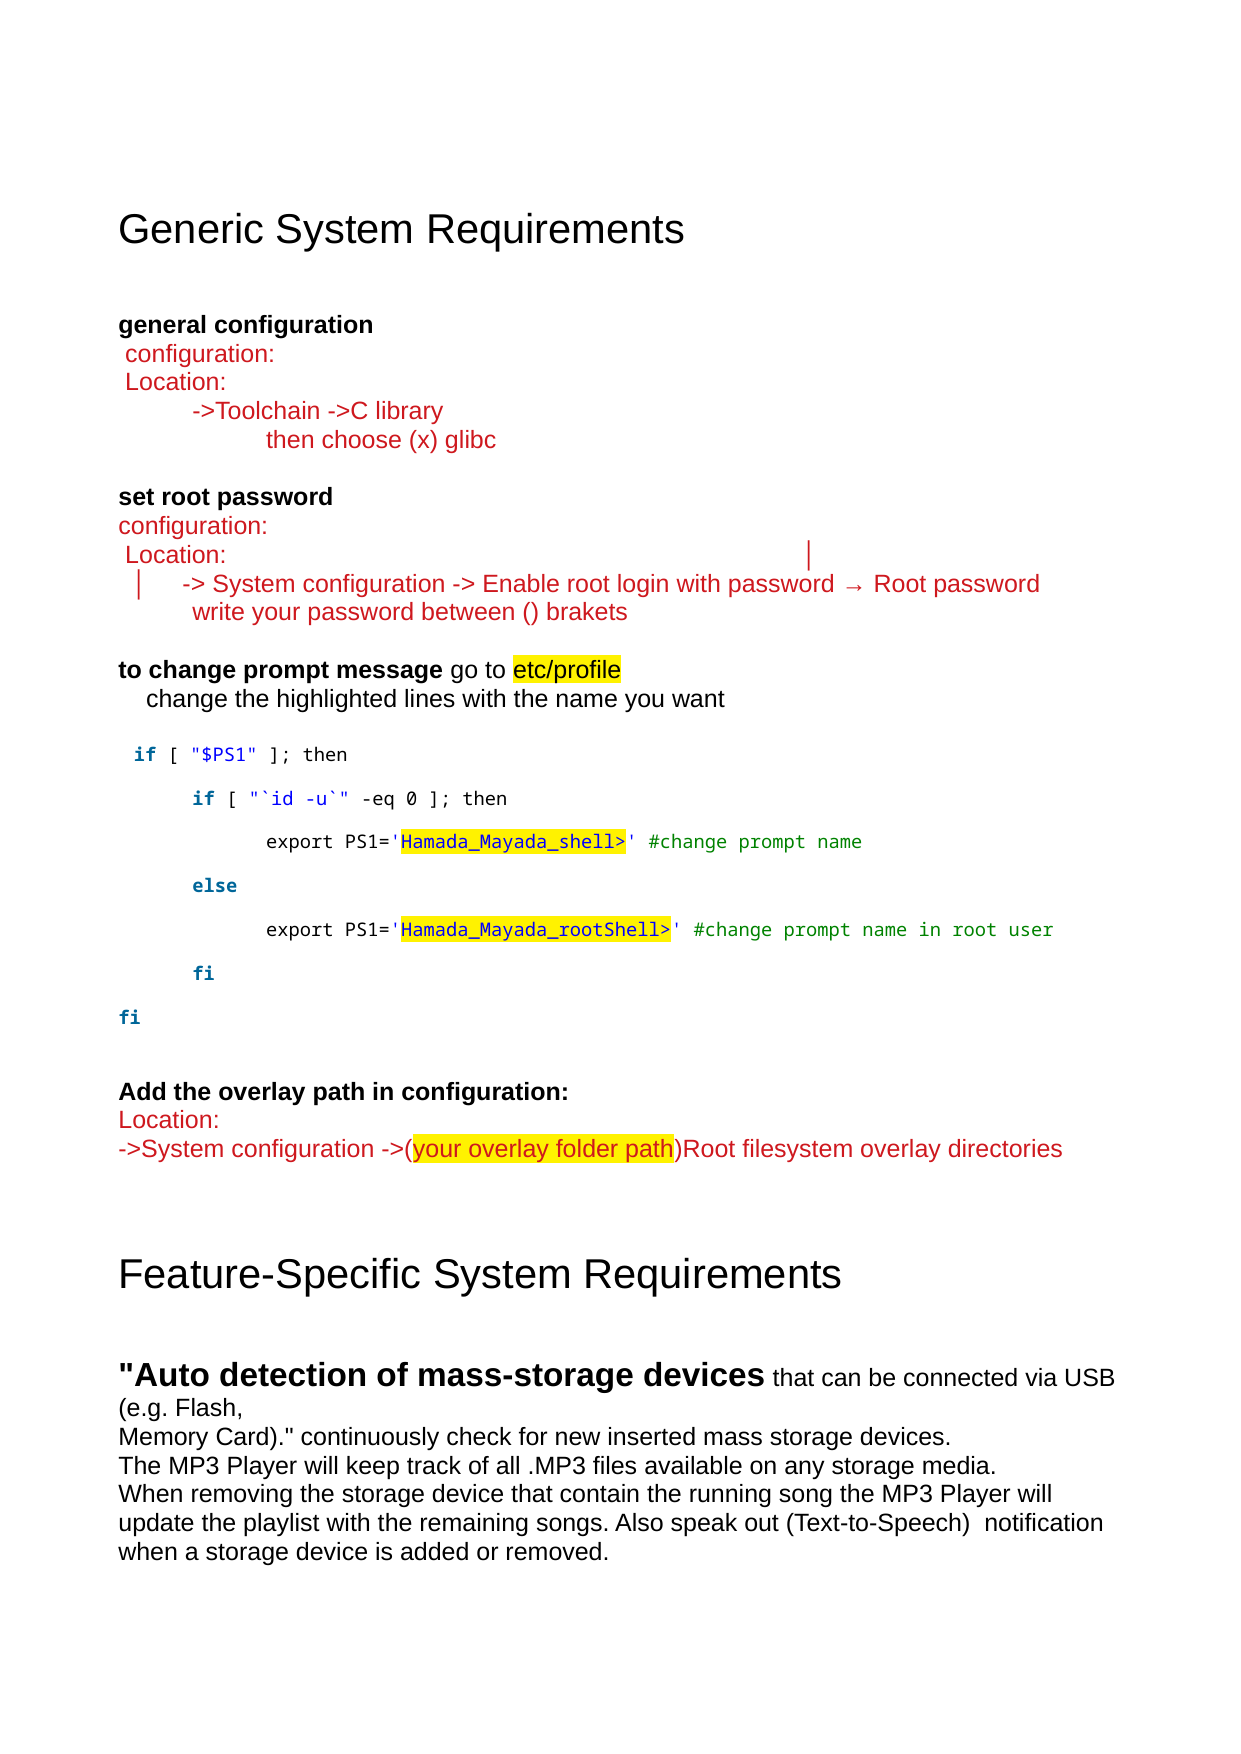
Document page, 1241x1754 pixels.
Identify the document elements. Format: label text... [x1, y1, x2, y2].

text The MP3 Player will keep track of all .MP3 files available on any storage media. [118, 1451, 1122, 1479]
text if [ "`id -u`" -eq 0 ]; then [118, 785, 1122, 810]
text Generic System Requirements [118, 204, 1122, 252]
text ->System configuration ->(your overlay folder path)Root filesystem overlay directories [118, 1134, 1122, 1163]
text fi [118, 960, 1122, 986]
text else [118, 873, 1122, 898]
text │ -> System configuration -> Enable root login with password → Root password [118, 568, 1122, 597]
text export PS1='Hamada_Mayada_shell>' #change prompt name [118, 829, 1122, 854]
text write your password between () brakets [118, 597, 1122, 626]
text Location: │ [810, 540, 1122, 568]
text if [ "$PS1" ]; then [118, 741, 1122, 767]
text Feature-Specific System Requirements [118, 1249, 1122, 1297]
text Location: [118, 367, 1122, 396]
text to change prompt message go to etc/profile [118, 655, 1122, 683]
text general configuration [118, 310, 1122, 338]
text Location: │ [118, 540, 808, 568]
text When removing the storage device that contain the running song the MP3 Player will update the playlist with the remaining songs. Also speak out (Text-to-Speech) notification when a storage device is added or removed. [118, 1479, 1122, 1566]
text export PS1='Hamada_Mayada_rootShell>' #change prompt name in root user [118, 916, 1122, 942]
text configuration: [118, 511, 1122, 540]
text Memory Card)." continuously check for new inserted mass storage devices. [118, 1422, 1122, 1451]
text ->Toolchain ->C library [118, 396, 1122, 425]
text change the highlighted lines with the name you want [118, 683, 1122, 712]
text "Auto detection of mass-storage devices that can be connected via USB (e.g. Flash, [118, 1355, 1122, 1422]
text Add the overlay path in configuration: [118, 1077, 1122, 1106]
text fi [118, 1004, 1122, 1030]
text then choose (x) glibc [118, 425, 1122, 453]
text Location: [118, 1106, 1122, 1134]
text set root password [118, 482, 1122, 511]
text configuration: [118, 338, 1122, 367]
